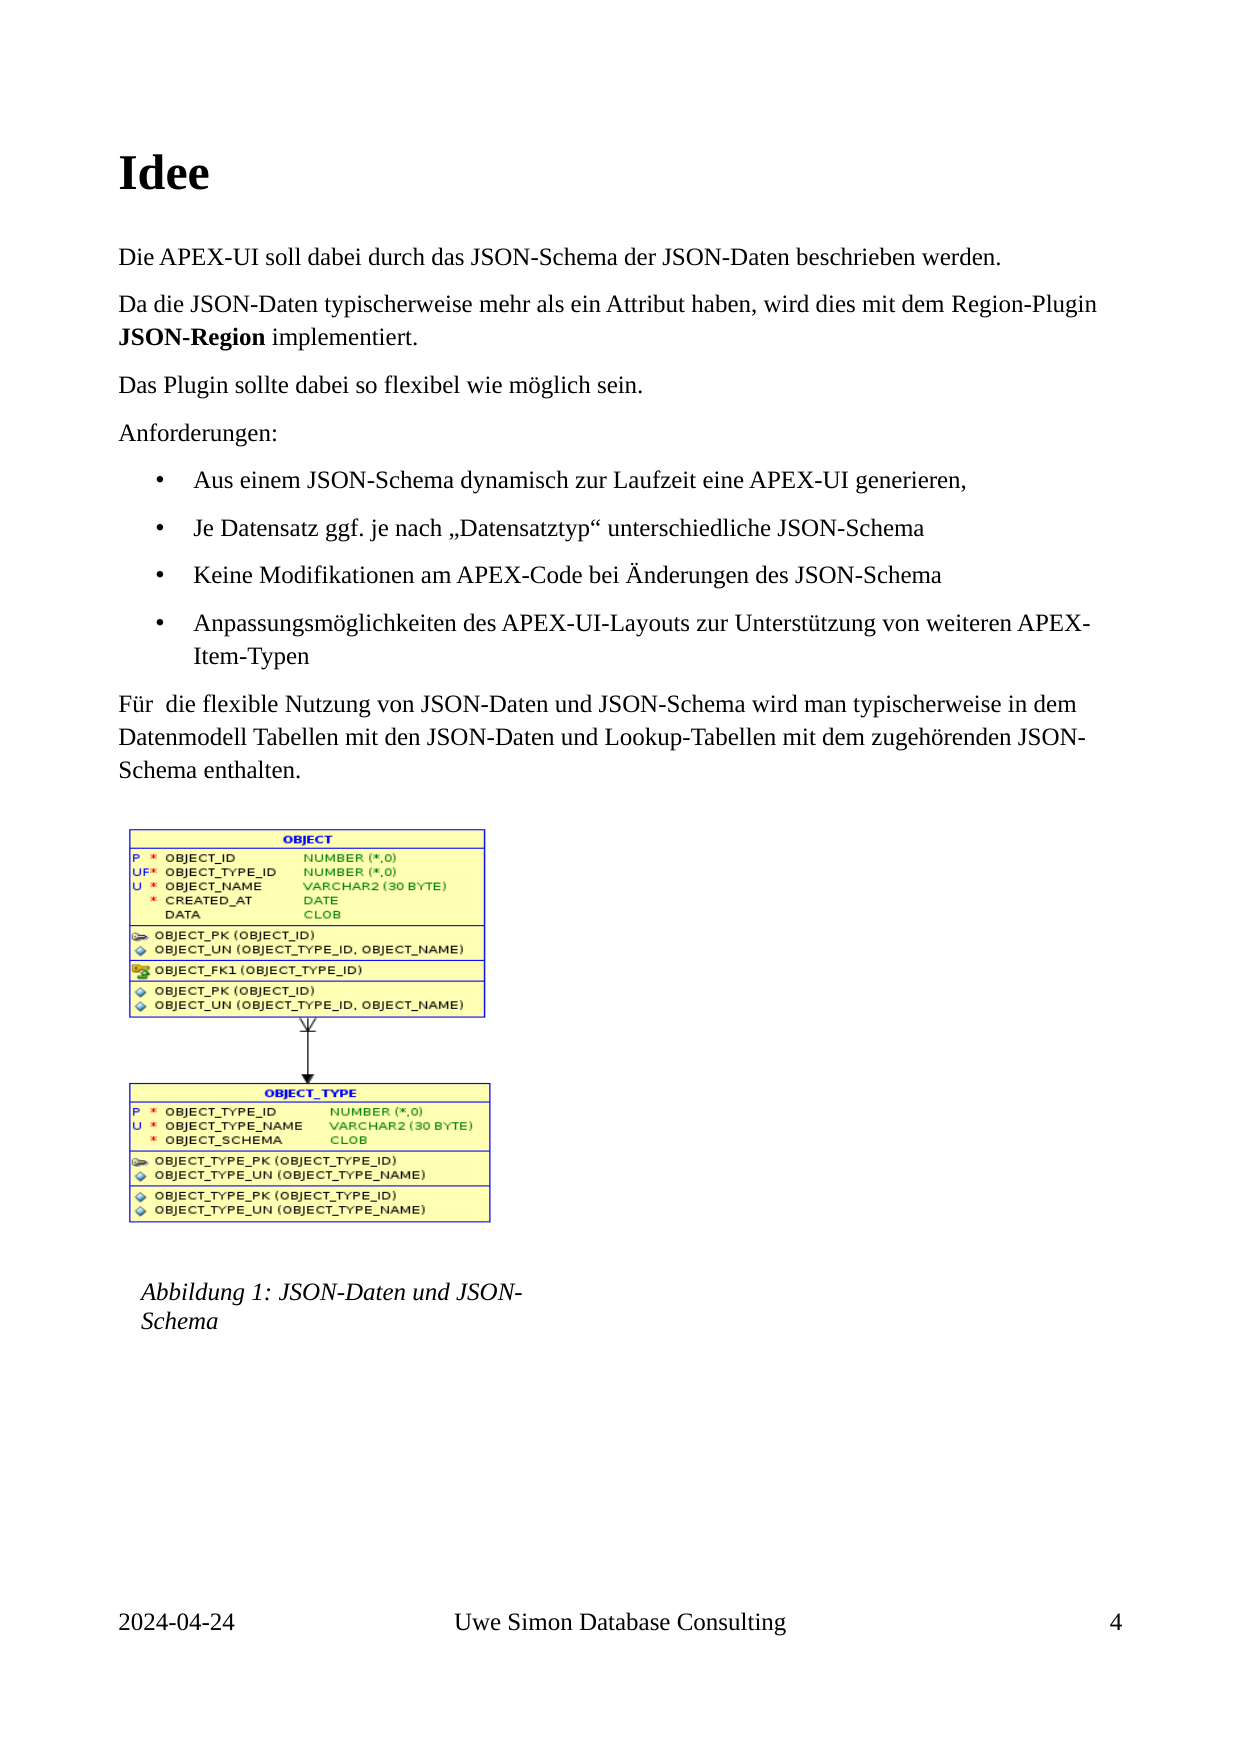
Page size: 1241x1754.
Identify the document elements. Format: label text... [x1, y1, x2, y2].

picture [95, 802, 612, 1278]
text Anforderungen: [118, 418, 1122, 446]
text Für die flexible Nutzung von JSON-Daten und JSON-Schema wird man typischerweise in dem Datenmodell Tabellen mit den JSON-Daten und Lookup-Tabellen mit dem zugehörenden JSON-Schema enthalten. [118, 689, 1122, 783]
subtitle Idee [118, 143, 1122, 201]
list Je Datensatz ggf. je nach „Datensatztyp“ unterschiedliche JSON-Schema [156, 513, 1122, 542]
text Das Plugin sollte dabei so flexibel wie möglich sein. [118, 370, 1122, 399]
text Abbildung 1: JSON-Daten und JSON-Schema [141, 1278, 566, 1335]
list Aus einem JSON-Schema dynamisch zur Laufzeit eine APEX-UI generieren, [156, 465, 1122, 494]
list Keine Modifikationen am APEX-Code bei Änderungen des JSON-Schema [156, 561, 1122, 589]
list Anpassungsmöglichkeiten des APEX-UI-Layouts zur Unterstützung von weiteren APEX-Item-Typen [156, 608, 1122, 670]
text Da die JSON-Daten typischerweise mehr als ein Attribut haben, wird dies mit dem Region-Plugin JSON-Region implementiert. [118, 289, 1122, 351]
text Die APEX-UI soll dabei durch das JSON-Schema der JSON-Daten beschrieben werden. [118, 242, 1122, 271]
